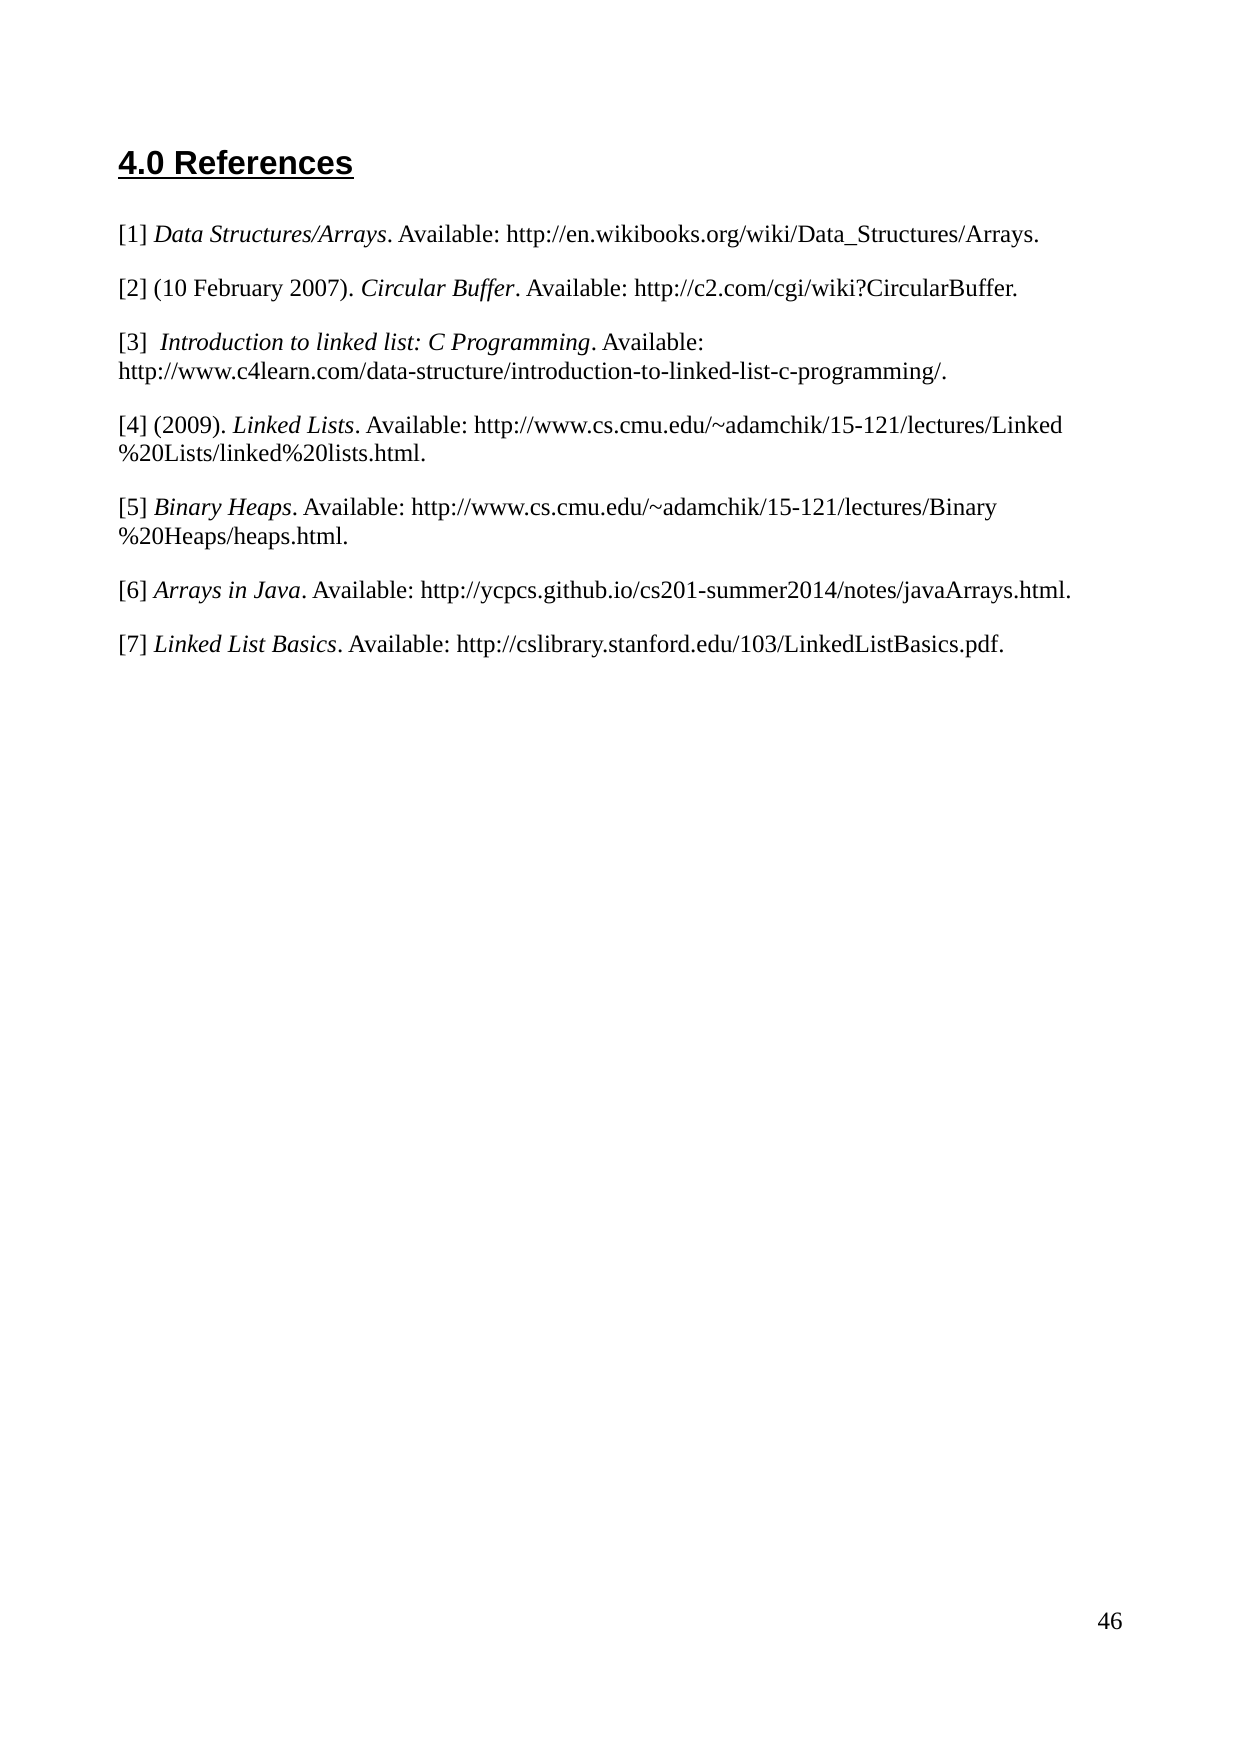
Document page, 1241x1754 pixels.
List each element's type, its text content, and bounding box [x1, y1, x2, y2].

text [2] (10 February 2007). Circular Buffer. Available: http://c2.com/cgi/wiki?CircularBuffer. [118, 273, 1122, 302]
text [1] Data Structures/Arrays. Available: http://en.wikibooks.org/wiki/Data_Structures/Arrays. [118, 219, 1122, 248]
text [3] Introduction to linked list: C Programming. Available: http://www.c4learn.com/data-structure/introduction-to-linked-list-c-programming/. [118, 327, 1122, 384]
subtitle 4.0 References [118, 143, 1122, 182]
text [7] Linked List Basics. Available: http://cslibrary.stanford.edu/103/LinkedListBasics.pdf. [118, 629, 1122, 657]
text [6] Arrays in Java. Available: http://ycpcs.github.io/cs201-summer2014/notes/javaArrays.html. [118, 575, 1122, 604]
text [4] (2009). Linked Lists. Available: http://www.cs.cmu.edu/~adamchik/15-121/lectures/Linked%20Lists/linked%20lists.html. [118, 410, 1122, 467]
text [5] Binary Heaps. Available: http://www.cs.cmu.edu/~adamchik/15-121/lectures/Binary%20Heaps/heaps.html. [118, 492, 1122, 550]
